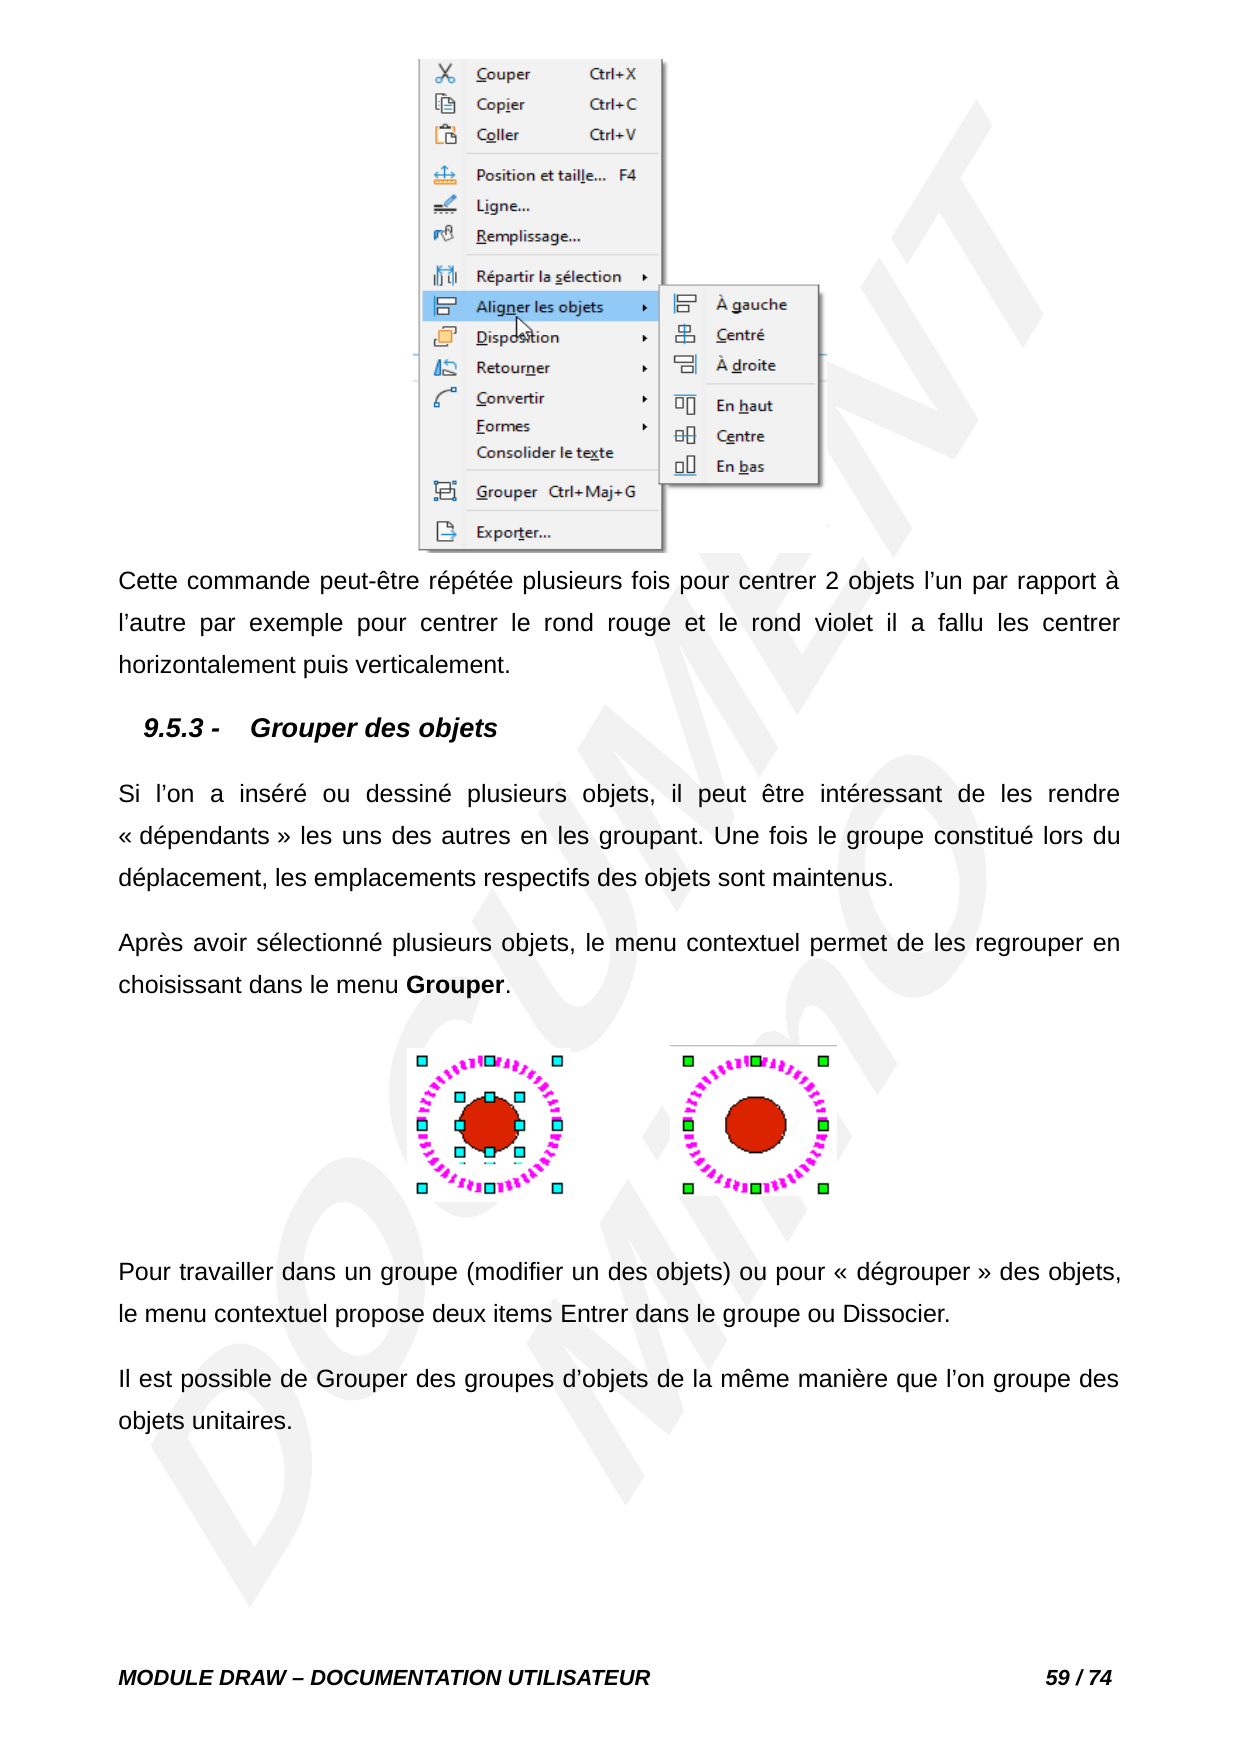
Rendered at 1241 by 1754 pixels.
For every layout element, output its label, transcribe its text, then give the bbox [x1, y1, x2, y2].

text Il est possible de Grouper des groupes d’objets de la même manière que l’on groupe des objets unitaires. [118, 1365, 1122, 1435]
text Après avoir sélectionné plusieurs objets, le menu contextuel permet de les regrouper en choisissant dans le menu Grouper. [118, 929, 1122, 999]
picture [669, 1045, 837, 1196]
text Si l’on a inséré ou dessiné plusieurs objets, il peut être intéressant de les rendre « dépendants » les uns des autres en les groupant. Une fois le groupe constitué lors du déplacement, les emplacements respectifs des objets sont maintenus. [118, 780, 1122, 891]
text Cette commande peut-être répétée plusieurs fois pour centrer 2 objets l’un par rapport à l’autre par exemple pour centrer le rond rouge et le rond violet il a fallu les centrer horizontalement puis verticalement. [118, 59, 1122, 678]
picture [413, 59, 828, 553]
subtitle Grouper des objets [143, 713, 1122, 744]
text Pour travailler dans un groupe (modifier un des objets) ou pour « dégrouper » des objets, le menu contextuel propose deux items Entrer dans le groupe ou Dissocier. [118, 1258, 1122, 1328]
picture [406, 1048, 571, 1202]
